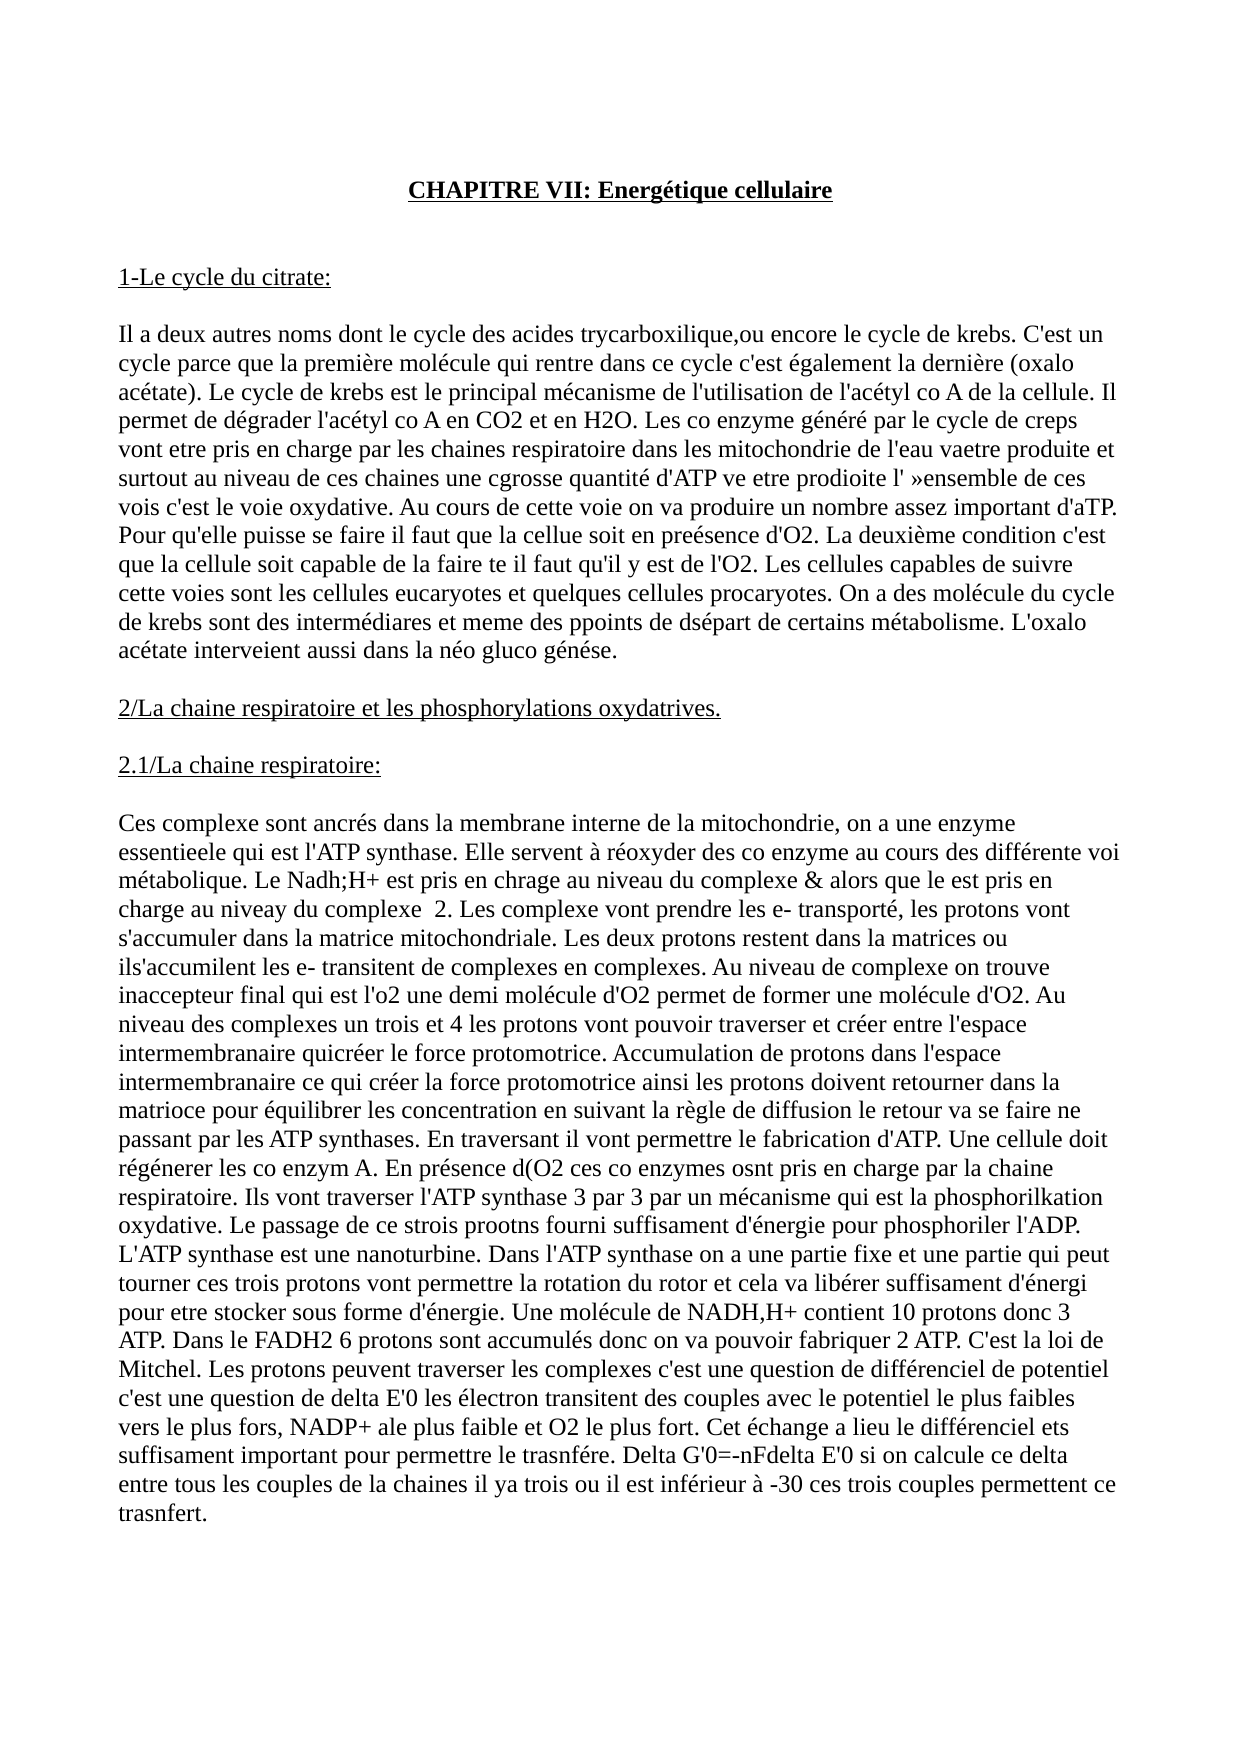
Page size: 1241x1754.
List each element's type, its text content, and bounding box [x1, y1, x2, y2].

text 2.1/La chaine respiratoire: [118, 751, 1122, 779]
text 2/La chaine respiratoire et les phosphorylations oxydatrives. [118, 693, 1122, 722]
text Ces complexe sont ancrés dans la membrane interne de la mitochondrie, on a une enzyme essentieele qui est l'ATP synthase. Elle servent à réoxyder des co enzyme au cours des différente voi métabolique. Le Nadh;H+ est pris en chrage au niveau du complexe & alors que le est pris en charge au niveay du complexe 2. Les complexe vont prendre les e- transporté, les protons vont s'accumuler dans la matrice mitochondriale. Les deux protons restent dans la matrices ou ils'accumilent les e- transitent de complexes en complexes. Au niveau de complexe on trouve inaccepteur final qui est l'o2 une demi molécule d'O2 permet de former une molécule d'O2. Au niveau des complexes un trois et 4 les protons vont pouvoir traverser et créer entre l'espace intermembranaire quicréer le force protomotrice. Accumulation de protons dans l'espace intermembranaire ce qui créer la force protomotrice ainsi les protons doivent retourner dans la matrioce pour équilibrer les concentration en suivant la règle de diffusion le retour va se faire ne passant par les ATP synthases. En traversant il vont permettre le fabrication d'ATP. Une cellule doit régénerer les co enzym A. En présence d(O2 ces co enzymes osnt pris en charge par la chaine respiratoire. Ils vont traverser l'ATP synthase 3 par 3 par un mécanisme qui est la phosphorilkation oxydative. Le passage de ce strois prootns fourni suffisament d'énergie pour phosphoriler l'ADP. L'ATP synthase est une nanoturbine. Dans l'ATP synthase on a une partie fixe et une partie qui peut tourner ces trois protons vont permettre la rotation du rotor et cela va libérer suffisament d'énergi pour etre stocker sous forme d'énergie. Une molécule de NADH,H+ contient 10 protons donc 3 ATP. Dans le FADH2 6 protons sont accumulés donc on va pouvoir fabriquer 2 ATP. C'est la loi de Mitchel. Les protons peuvent traverser les complexes c'est une question de différenciel de potentiel c'est une question de delta E'0 les électron transitent des couples avec le potentiel le plus faibles vers le plus fors, NADP+ ale plus faible et O2 le plus fort. Cet échange a lieu le différenciel ets suffisament important pour permettre le trasnfére. Delta G'0=-nFdelta E'0 si on calcule ce delta entre tous les couples de la chaines il ya trois ou il est inférieur à -30 ces trois couples permettent ce trasnfert. [118, 808, 1122, 1527]
text Il a deux autres noms dont le cycle des acides trycarboxilique,ou encore le cycle de krebs. C'est un cycle parce que la première molécule qui rentre dans ce cycle c'est également la dernière (oxalo acétate). Le cycle de krebs est le principal mécanisme de l'utilisation de l'acétyl co A de la cellule. Il permet de dégrader l'acétyl co A en CO2 et en H2O. Les co enzyme généré par le cycle de creps vont etre pris en charge par les chaines respiratoire dans les mitochondrie de l'eau vaetre produite et surtout au niveau de ces chaines une cgrosse quantité d'ATP ve etre prodioite l' »ensemble de ces vois c'est le voie oxydative. Au cours de cette voie on va produire un nombre assez important d'aTP. Pour qu'elle puisse se faire il faut que la cellue soit en preésence d'O2. La deuxième condition c'est que la cellule soit capable de la faire te il faut qu'il y est de l'O2. Les cellules capables de suivre cette voies sont les cellules eucaryotes et quelques cellules procaryotes. On a des molécule du cycle de krebs sont des intermédiares et meme des ppoints de dsépart de certains métabolisme. L'oxalo acétate interveient aussi dans la néo gluco génése. [118, 319, 1122, 664]
text CHAPITRE VII: Energétique cellulaire [118, 176, 1122, 204]
text 1-Le cycle du citrate: [118, 262, 1122, 291]
